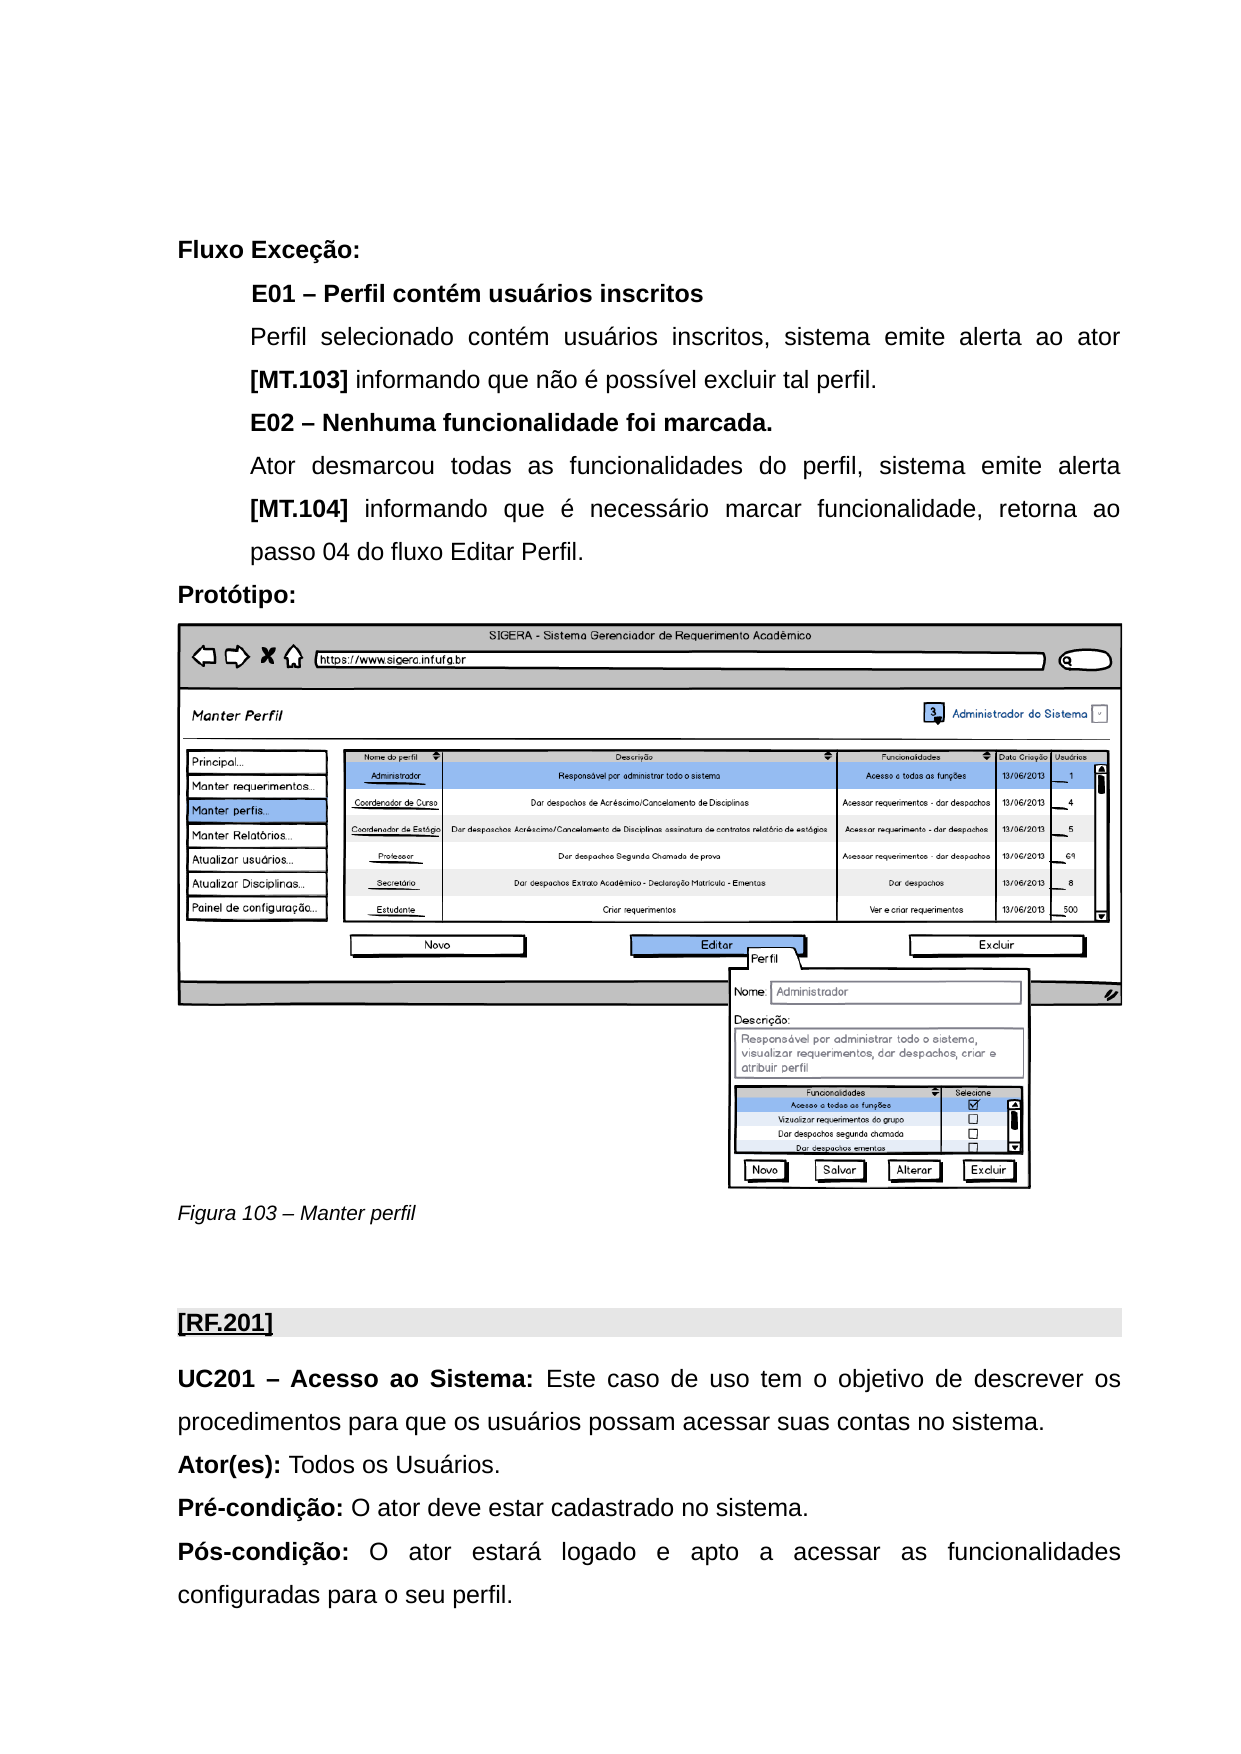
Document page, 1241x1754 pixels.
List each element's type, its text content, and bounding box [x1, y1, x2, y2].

text E02 – Nenhuma funcionalidade foi marcada. [250, 408, 1122, 437]
text Pós-condição: O ator estará logado e apto a acessar as funcionalidades configuradas para o seu perfil. [177, 1537, 1122, 1608]
text Perfil selecionado contém usuários inscritos, sistema emite alerta ao ator [MT.103] informando que não é possível excluir tal perfil. [250, 322, 1122, 393]
text [RF.201] [177, 1308, 1122, 1337]
text Ator desmarcou todas as funcionalidades do perfil, sistema emite alerta [MT.104] informando que é necessário marcar funcionalidade, retorna ao passo 04 do fluxo Editar Perfil. [250, 451, 1122, 566]
text E01 – Perfil contém usuários inscritos [177, 278, 1122, 307]
text Fluxo Exceção: [177, 235, 1122, 264]
text Pré-condição: O ator deve estar cadastrado no sistema. [177, 1493, 1122, 1522]
text UC201 – Acesso ao Sistema: Este caso de uso tem o objetivo de descrever os procedimentos para que os usuários possam acessar suas contas no sistema. [177, 1364, 1122, 1436]
text Ator(es): Todos os Usuários. [177, 1450, 1122, 1479]
text Figura 103 – Manter perfil [177, 1189, 1122, 1224]
picture [177, 623, 1123, 1189]
text Protótipo: [177, 580, 1122, 609]
